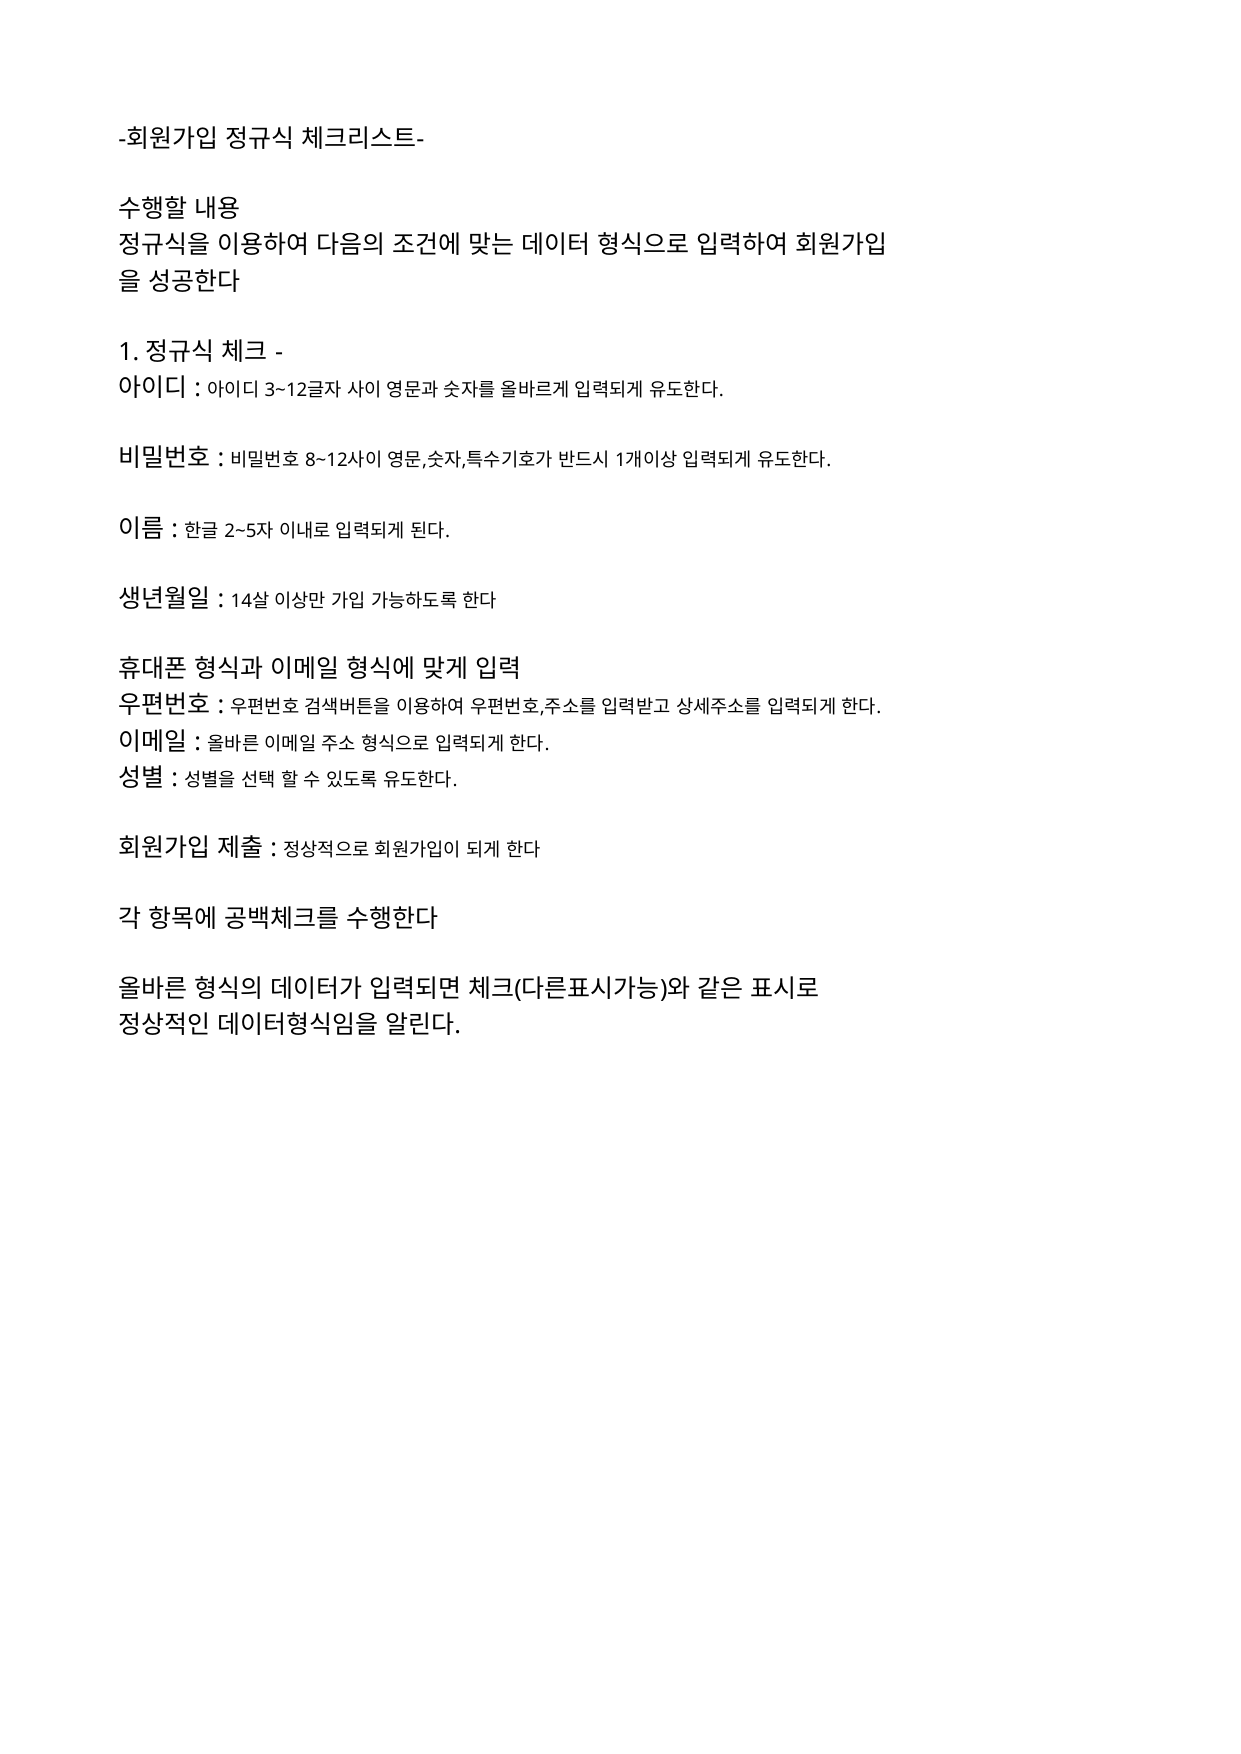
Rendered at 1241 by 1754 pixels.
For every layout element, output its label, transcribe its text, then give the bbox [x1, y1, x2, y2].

text 이름 : 한글 2~5자 이내로 입력되게 된다. [118, 508, 1122, 544]
text 우편번호 : 우편번호 검색버튼을 이용하여 우편번호,주소를 입력받고 상세주소를 입력되게 한다. [118, 685, 1122, 721]
text 생년월일 : 14살 이상만 가입 가능하도록 한다 [118, 578, 1122, 615]
text 비밀번호 : 비밀번호 8~12사이 영문,숫자,특수기호가 반드시 1개이상 입력되게 유도한다. [118, 438, 1122, 474]
text 1. 정규식 체크 - [118, 331, 1122, 367]
text 이메일 : 올바른 이메일 주소 형식으로 입력되게 한다. [118, 721, 1122, 757]
text 을 성공한다 [118, 261, 1122, 297]
text 수행할 내용 [118, 188, 1122, 225]
text 각 항목에 공백체크를 수행한다 [118, 898, 1122, 934]
text 정규식을 이용하여 다음의 조건에 맞는 데이터 형식으로 입력하여 회원가입 [118, 225, 1122, 261]
text 휴대폰 형식과 이메일 형식에 맞게 입력 [118, 649, 1122, 685]
text 올바른 형식의 데이터가 입력되면 체크(다른표시가능)와 같은 표시로 [118, 968, 1122, 1005]
text 회원가입 제출 : 정상적으로 회원가입이 되게 한다 [118, 828, 1122, 864]
text 정상적인 데이터형식임을 알린다. [118, 1005, 1122, 1041]
text 성별 : 성별을 선택 할 수 있도록 유도한다. [118, 757, 1122, 794]
text -회원가입 정규식 체크리스트- [118, 118, 1122, 154]
text 아이디 : 아이디 3~12글자 사이 영문과 숫자를 올바르게 입력되게 유도한다. [118, 367, 1122, 404]
